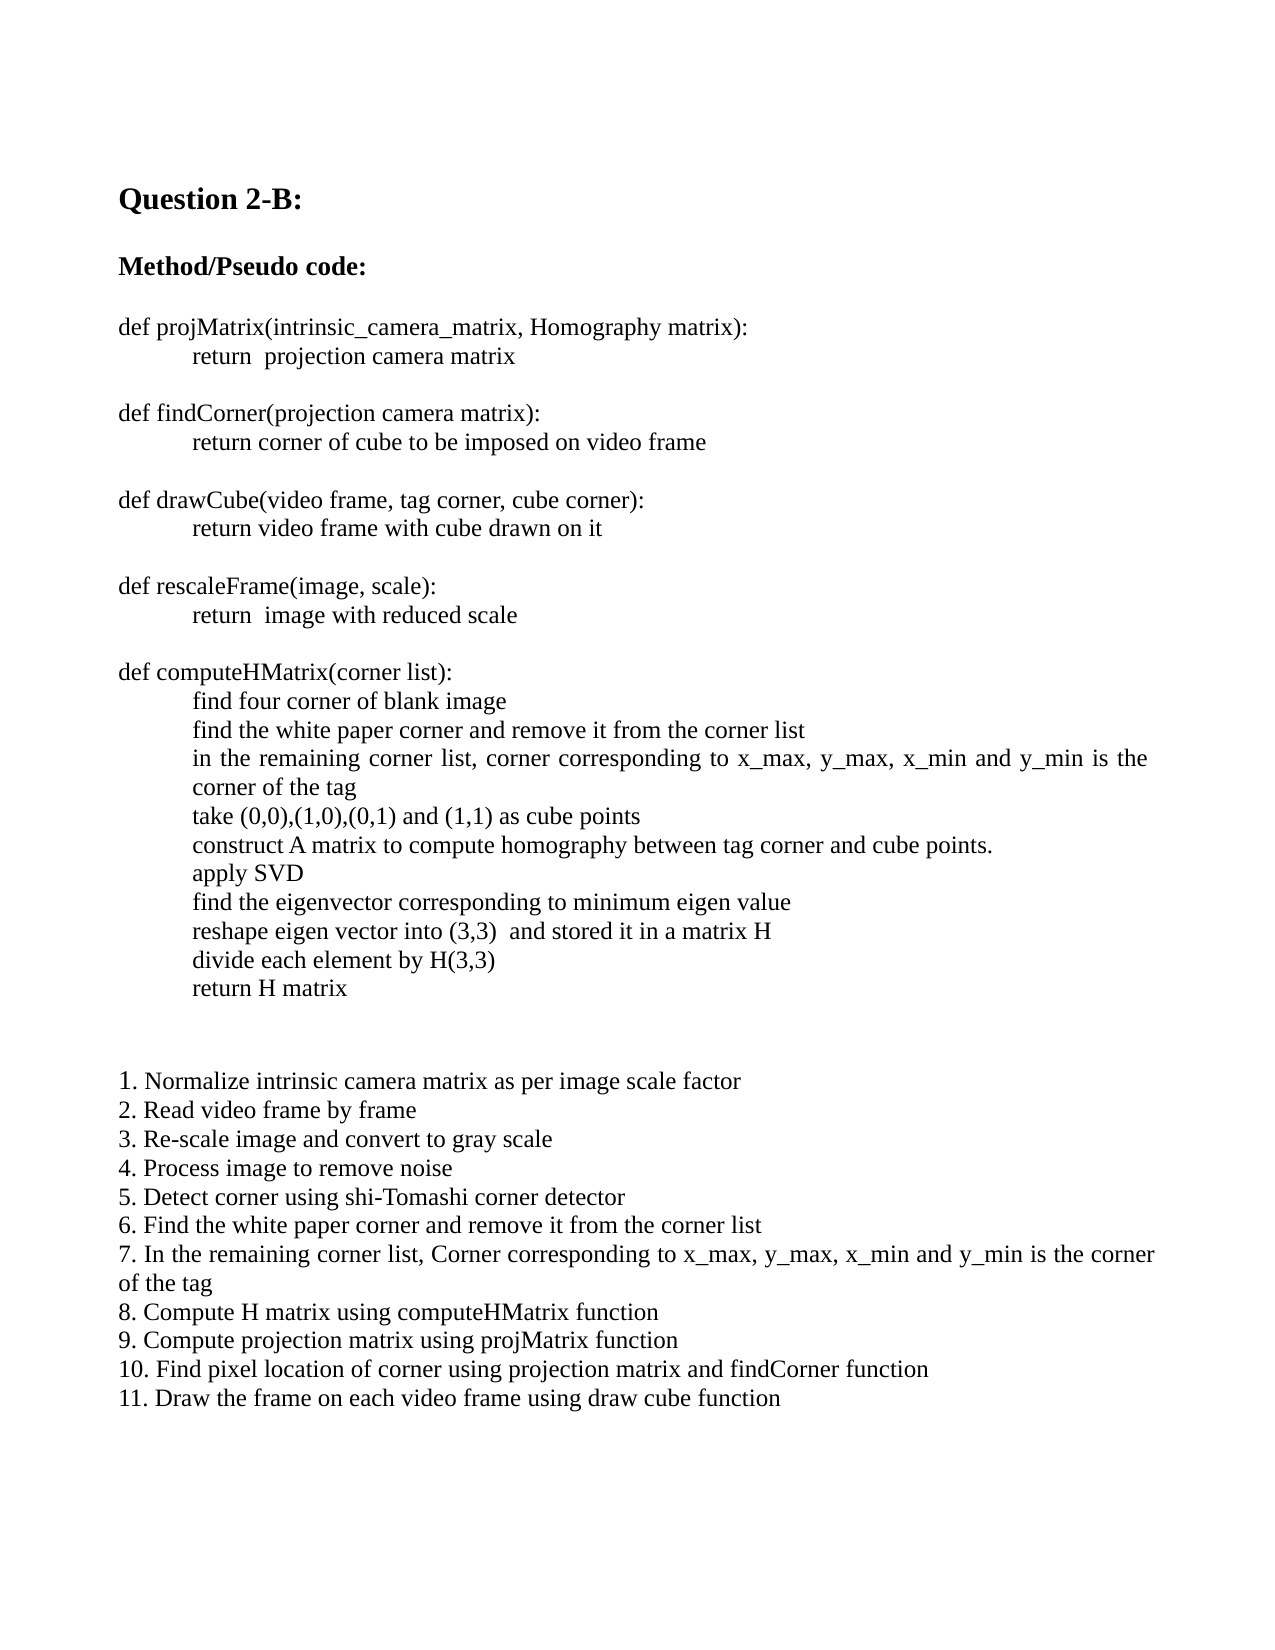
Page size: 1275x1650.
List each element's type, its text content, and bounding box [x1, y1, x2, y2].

text def findCorner(projection camera matrix): [118, 398, 1157, 427]
text reshape eigen vector into (3,3) and stored it in a matrix H [118, 916, 1157, 945]
text Question 2-B: [118, 180, 1157, 216]
text construct A matrix to compute homography between tag corner and cube points. [118, 830, 1157, 858]
text return image with reduced scale [118, 600, 1157, 628]
text take (0,0),(1,0),(0,1) and (1,1) as cube points [118, 801, 1157, 830]
text 2. Read video frame by frame [118, 1096, 1157, 1124]
text def projMatrix(intrinsic_camera_matrix, Homography matrix): [118, 312, 1157, 341]
text return projection camera matrix [118, 341, 1157, 370]
text Method/Pseudo code: [118, 250, 1157, 281]
text 1. Normalize intrinsic camera matrix as per image scale factor [118, 1064, 1157, 1096]
text 8. Compute H matrix using computeHMatrix function [118, 1297, 1157, 1326]
text find the white paper corner and remove it from the corner list [118, 715, 1157, 743]
text return video frame with cube drawn on it [118, 513, 1157, 542]
text def drawCube(video frame, tag corner, cube corner): [118, 485, 1157, 513]
text 9. Compute projection matrix using projMatrix function [118, 1326, 1157, 1354]
text return corner of cube to be imposed on video frame [118, 427, 1157, 456]
text apply SVD [118, 858, 1157, 887]
text 7. In the remaining corner list, Corner corresponding to x_max, y_max, x_min and y_min is the corner of the tag [118, 1239, 1157, 1297]
text 5. Detect corner using shi-Tomashi corner detector [118, 1182, 1157, 1211]
text def computeHMatrix(corner list): [118, 657, 1157, 686]
text 11. Draw the frame on each video frame using draw cube function [118, 1383, 1157, 1412]
text def rescaleFrame(image, scale): [118, 571, 1157, 600]
text return H matrix [118, 973, 1157, 1002]
text 10. Find pixel location of corner using projection matrix and findCorner function [118, 1354, 1157, 1383]
text 3. Re-scale image and convert to gray scale [118, 1124, 1157, 1153]
text 6. Find the white paper corner and remove it from the corner list [118, 1211, 1157, 1239]
text 4. Process image to remove noise [118, 1153, 1157, 1182]
text find the eigenvector corresponding to minimum eigen value [118, 887, 1157, 916]
text divide each element by H(3,3) [118, 945, 1157, 973]
text find four corner of blank image [118, 686, 1157, 715]
text in the remaining corner list, corner corresponding to x_max, y_max, x_min and y_min is the corner of the tag [118, 743, 1157, 801]
